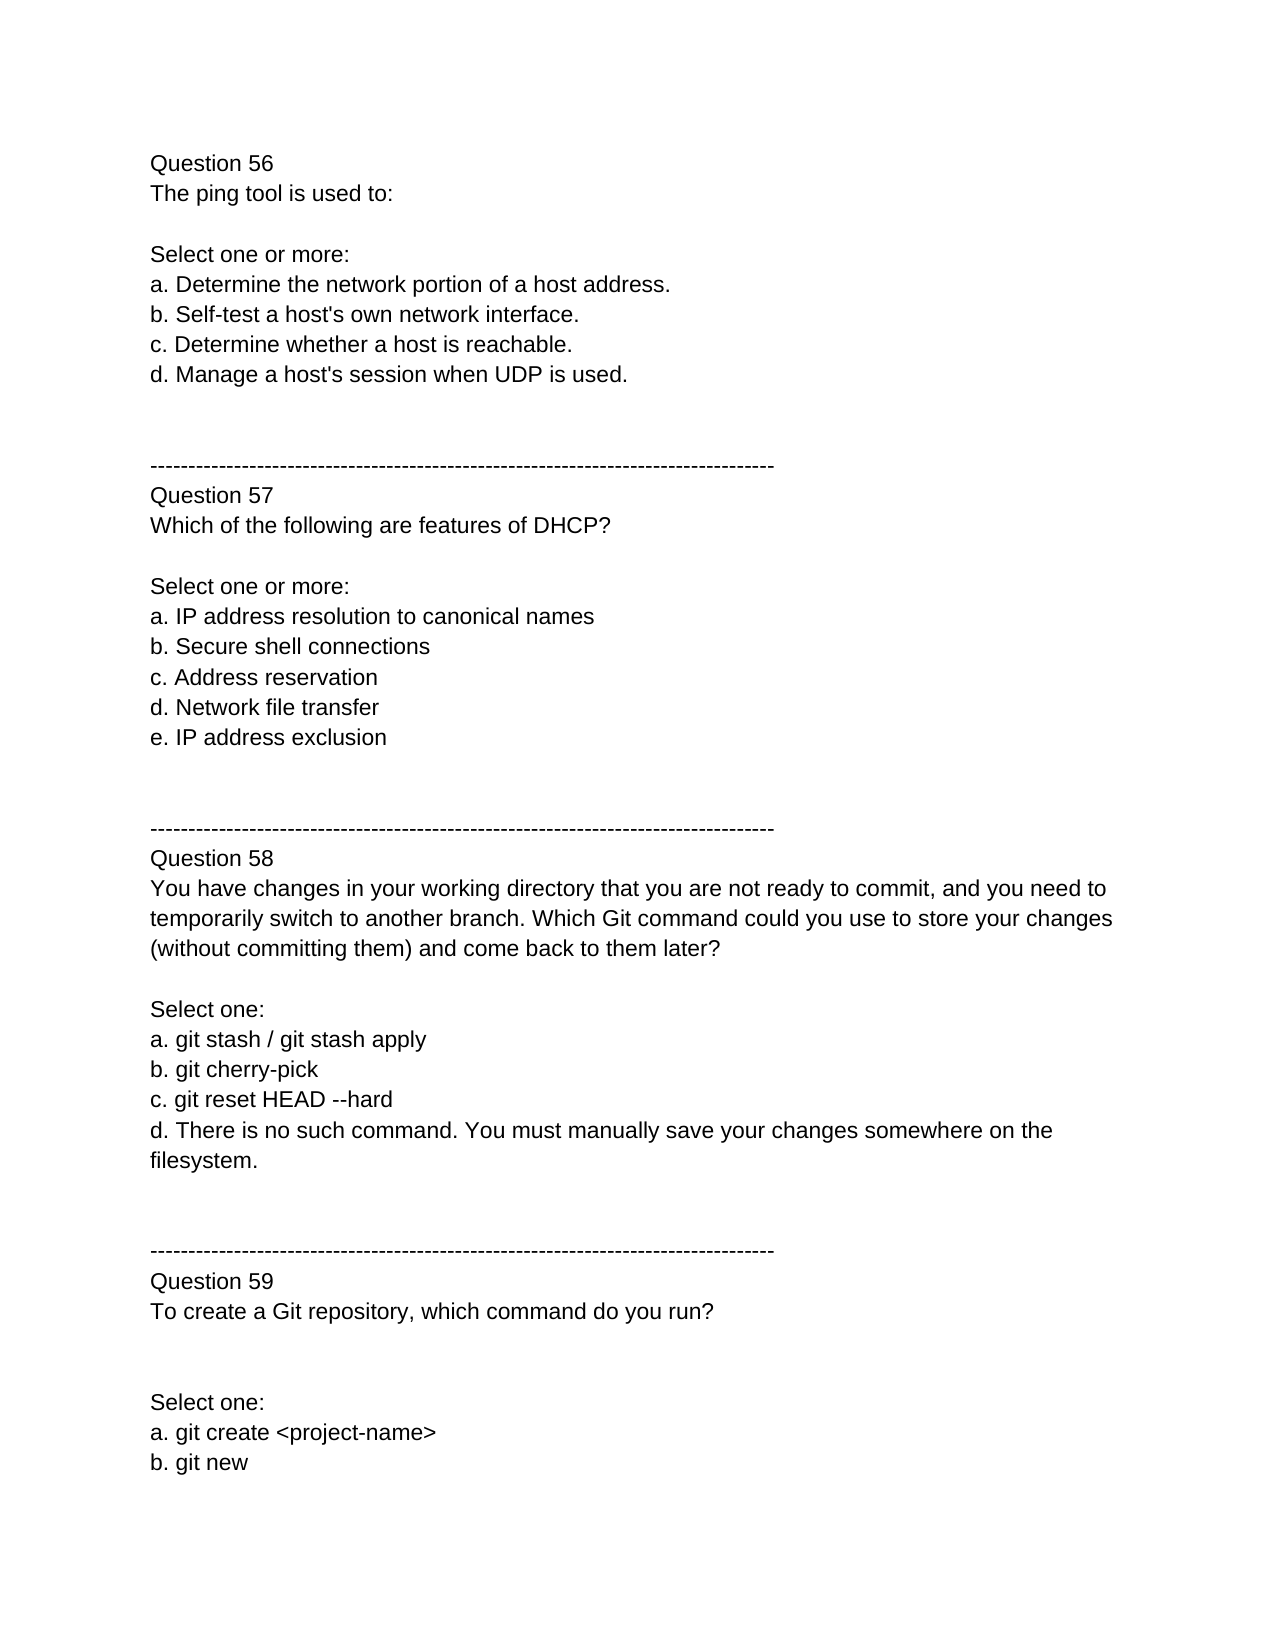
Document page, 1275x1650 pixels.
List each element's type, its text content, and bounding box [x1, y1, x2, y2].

text b. Secure shell connections [150, 633, 1125, 660]
text To create a Git repository, which command do you run? [150, 1298, 1125, 1324]
text a. git stash / git stash apply [150, 1026, 1125, 1052]
text c. git reset HEAD --hard [150, 1086, 1125, 1113]
text e. IP address exclusion [150, 724, 1125, 750]
text a. git create <project-name> [150, 1419, 1125, 1445]
text You have changes in your working directory that you are not ready to commit, and you need to temporarily switch to another branch. Which Git command could you use to store your changes (without committing them) and come back to them later? [150, 875, 1125, 962]
text c. Determine whether a host is reachable. [150, 331, 1125, 358]
text b. git new [150, 1449, 1125, 1475]
text Select one or more: [150, 241, 1125, 267]
text a. Determine the network portion of a host address. [150, 271, 1125, 297]
text d. Manage a host's session when UDP is used. [150, 361, 1125, 388]
text Question 59 [150, 1268, 1125, 1294]
text b. git cherry-pick [150, 1056, 1125, 1083]
text d. Network file transfer [150, 694, 1125, 720]
text Question 57 [150, 482, 1125, 509]
text The ping tool is used to: [150, 180, 1125, 207]
text ---------------------------------------------------------------------------------- [150, 452, 1125, 478]
text ---------------------------------------------------------------------------------- [150, 814, 1125, 841]
text Question 58 [150, 845, 1125, 871]
text c. Address reservation [150, 663, 1125, 690]
text Question 56 [150, 150, 1125, 176]
text Select one or more: [150, 573, 1125, 599]
text a. IP address resolution to canonical names [150, 603, 1125, 629]
text Which of the following are features of DHCP? [150, 512, 1125, 539]
text d. There is no such command. You must manually save your changes somewhere on the filesystem. [150, 1117, 1125, 1173]
text b. Self-test a host's own network interface. [150, 301, 1125, 327]
text Select one: [150, 996, 1125, 1022]
text Select one: [150, 1388, 1125, 1415]
text ---------------------------------------------------------------------------------- [150, 1237, 1125, 1264]
